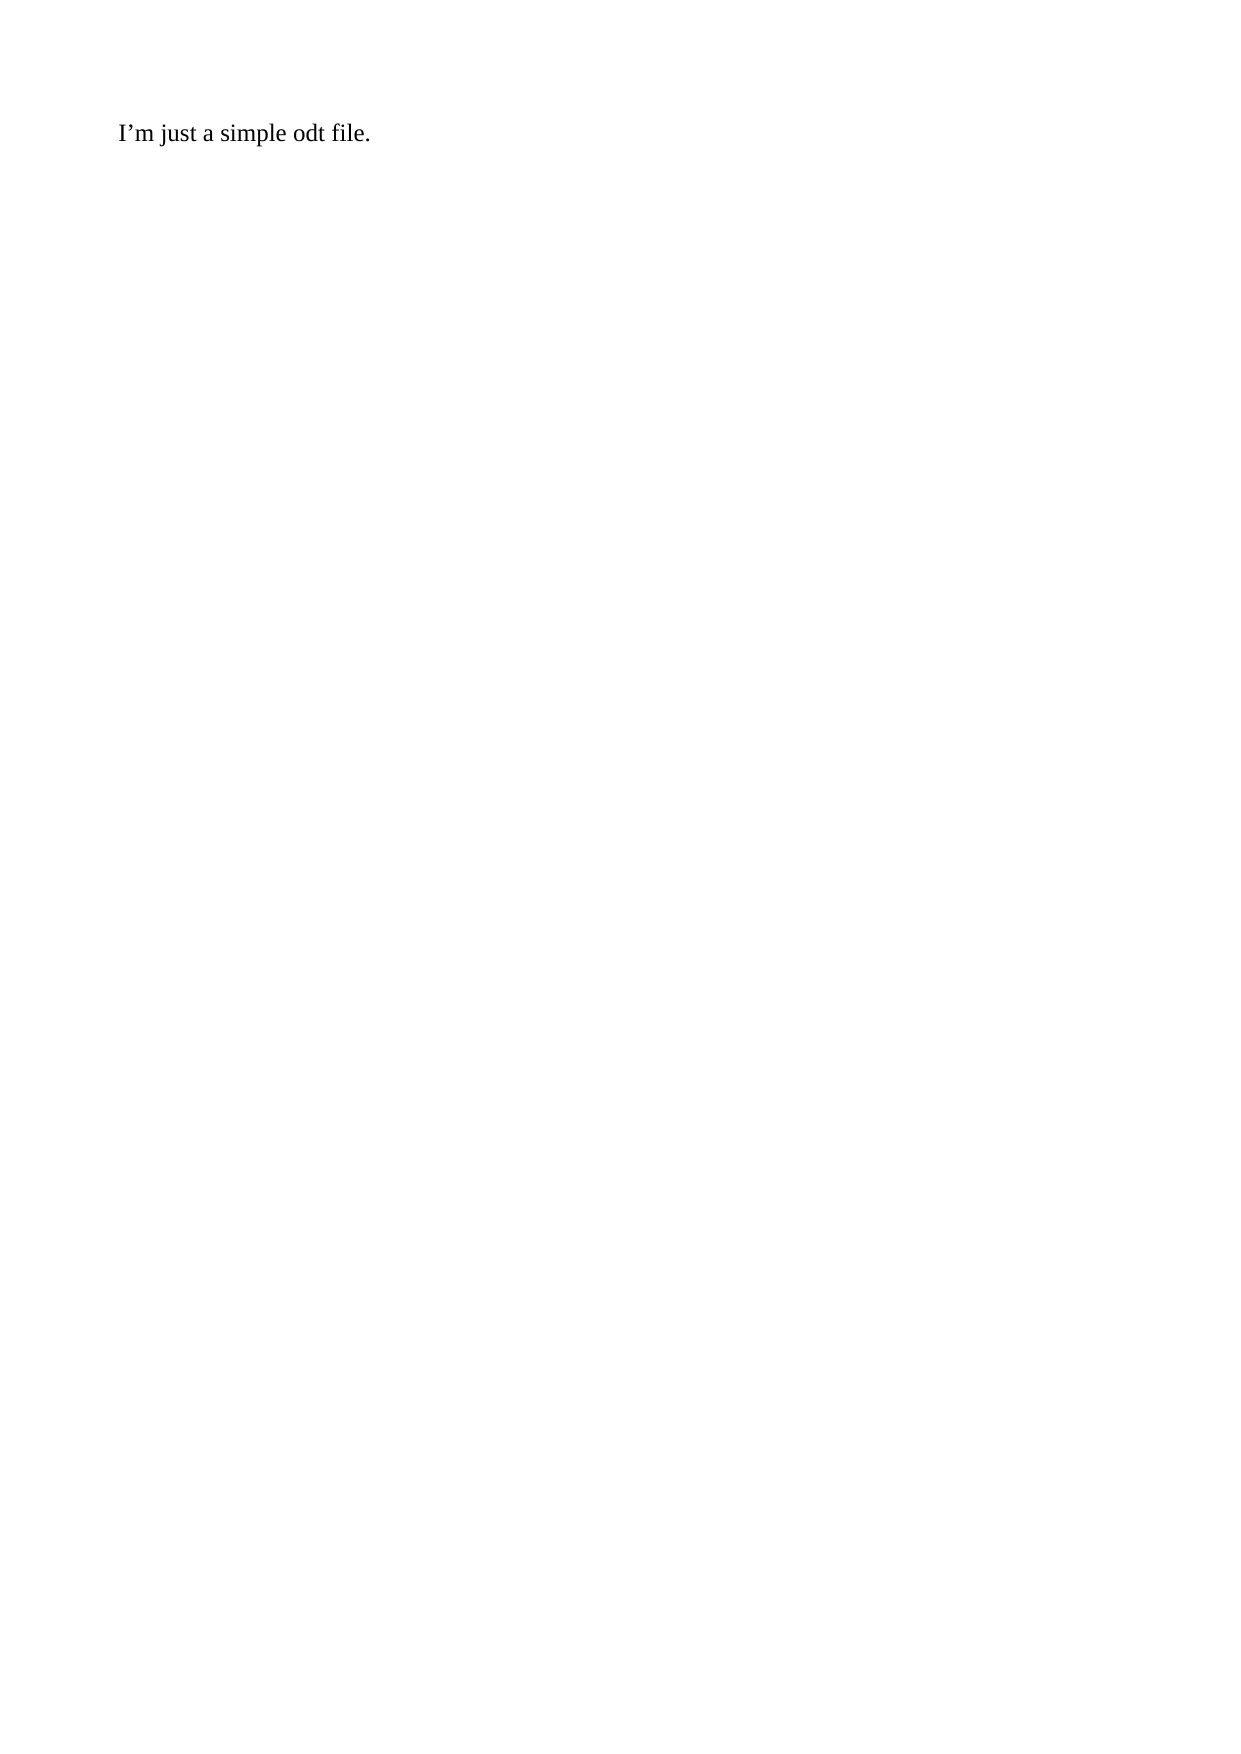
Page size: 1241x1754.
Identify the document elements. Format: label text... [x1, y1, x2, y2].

text I’m just a simple odt file. [118, 118, 1122, 147]
